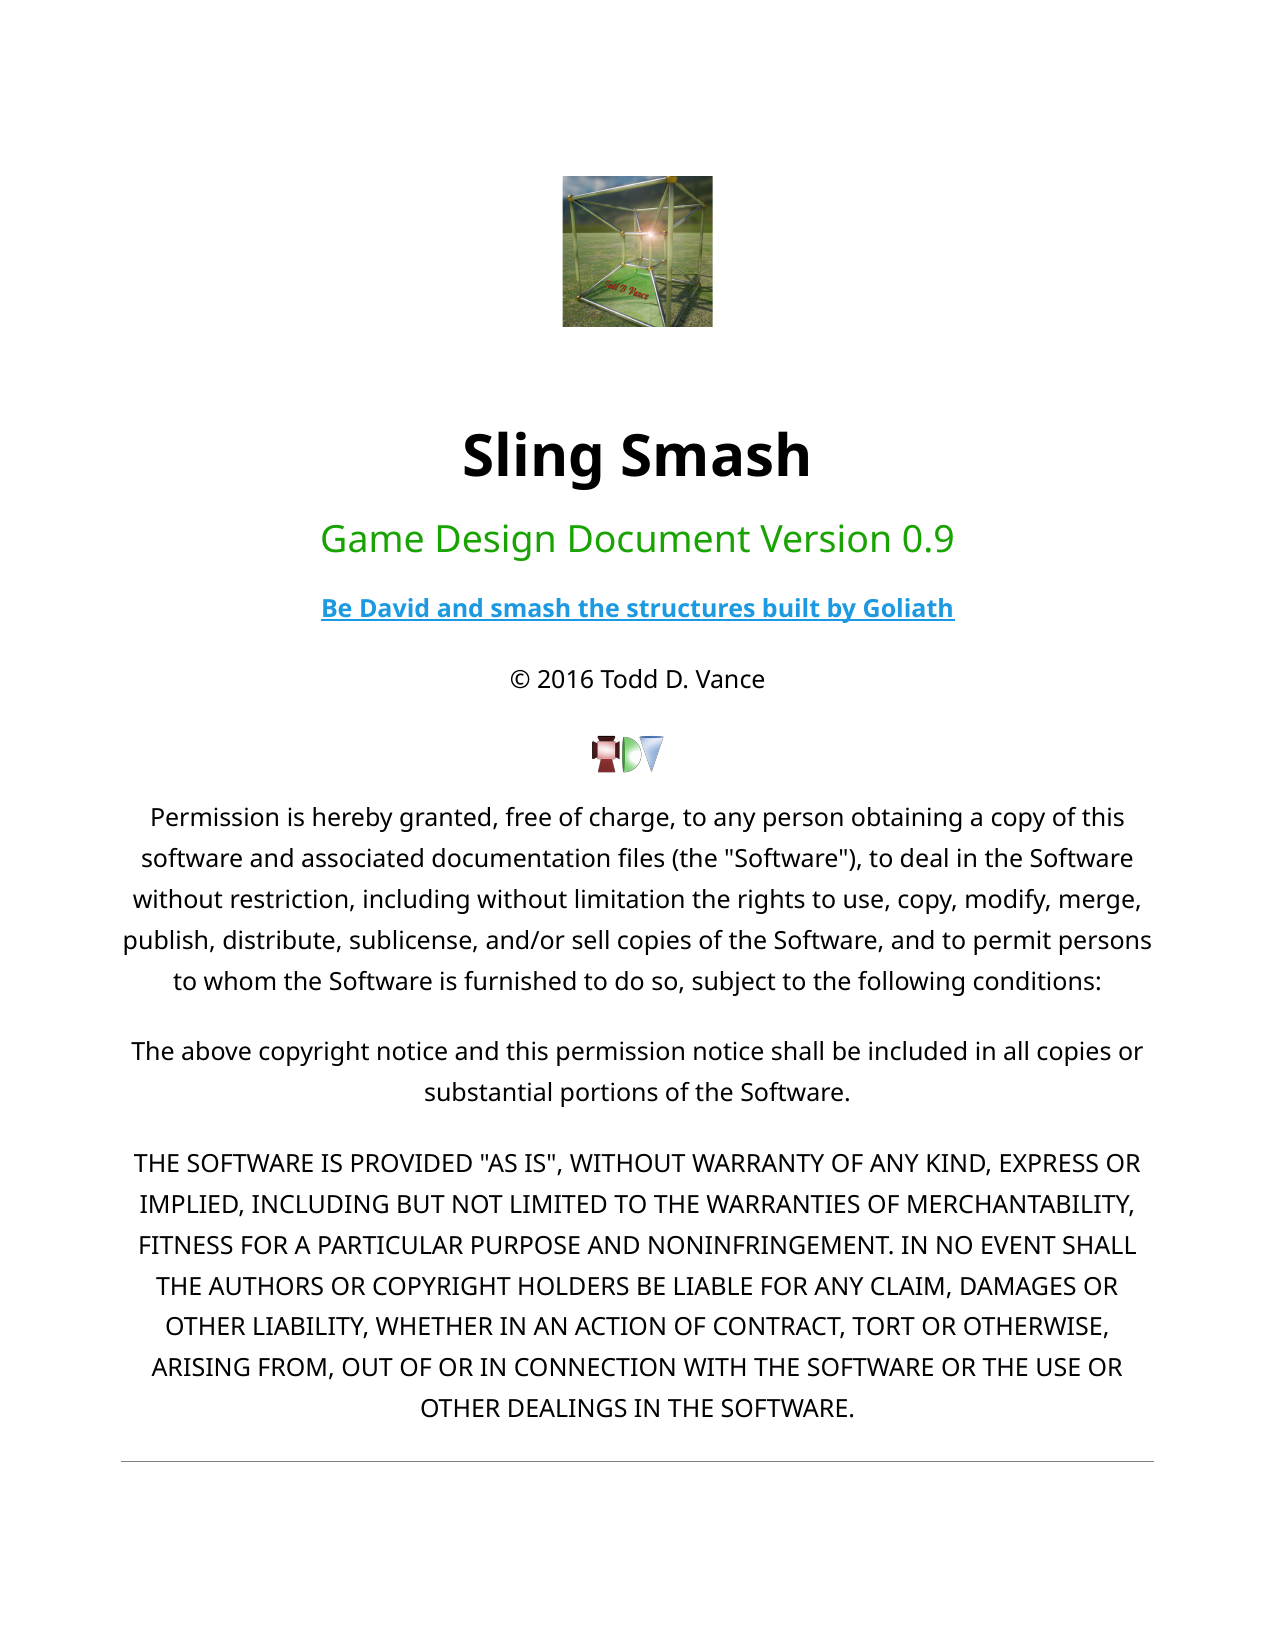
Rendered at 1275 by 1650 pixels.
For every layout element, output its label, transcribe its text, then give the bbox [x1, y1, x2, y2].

text Permission is hereby granted, free of charge, to any person obtaining a copy of this software and associated documentation files (the "Software"), to deal in the Software without restriction, including without limitation the rights to use, copy, modify, merge, publish, distribute, sublicense, and/or sell copies of the Software, and to permit persons to whom the Software is furnished to do so, subject to the following conditions: [121, 732, 1154, 997]
text The above copyright notice and this permission notice shall be included in all copies or substantial portions of the Software. [121, 1034, 1154, 1109]
subtitle Game Design Document Version 0.9 [121, 512, 1154, 563]
text THE SOFTWARE IS PROVIDED "AS IS", WITHOUT WARRANTY OF ANY KIND, EXPRESS OR IMPLIED, INCLUDING BUT NOT LIMITED TO THE WARRANTIES OF MERCHANTABILITY, FITNESS FOR A PARTICULAR PURPOSE AND NONINFRINGEMENT. IN NO EVENT SHALL THE AUTHORS OR COPYRIGHT HOLDERS BE LIABLE FOR ANY CLAIM, DAMAGES OR OTHER LIABILITY, WHETHER IN AN ACTION OF CONTRACT, TORT OR OTHERWISE, ARISING FROM, OUT OF OR IN CONNECTION WITH THE SOFTWARE OR THE USE OR OTHER DEALINGS IN THE SOFTWARE. [121, 1146, 1154, 1425]
picture [562, 176, 713, 327]
picture [589, 732, 665, 775]
text Be David and smash the structures built by Goliath [121, 591, 1154, 624]
title Sling Smash [121, 414, 1154, 493]
text © 2016 Todd D. Vance [121, 661, 1154, 695]
